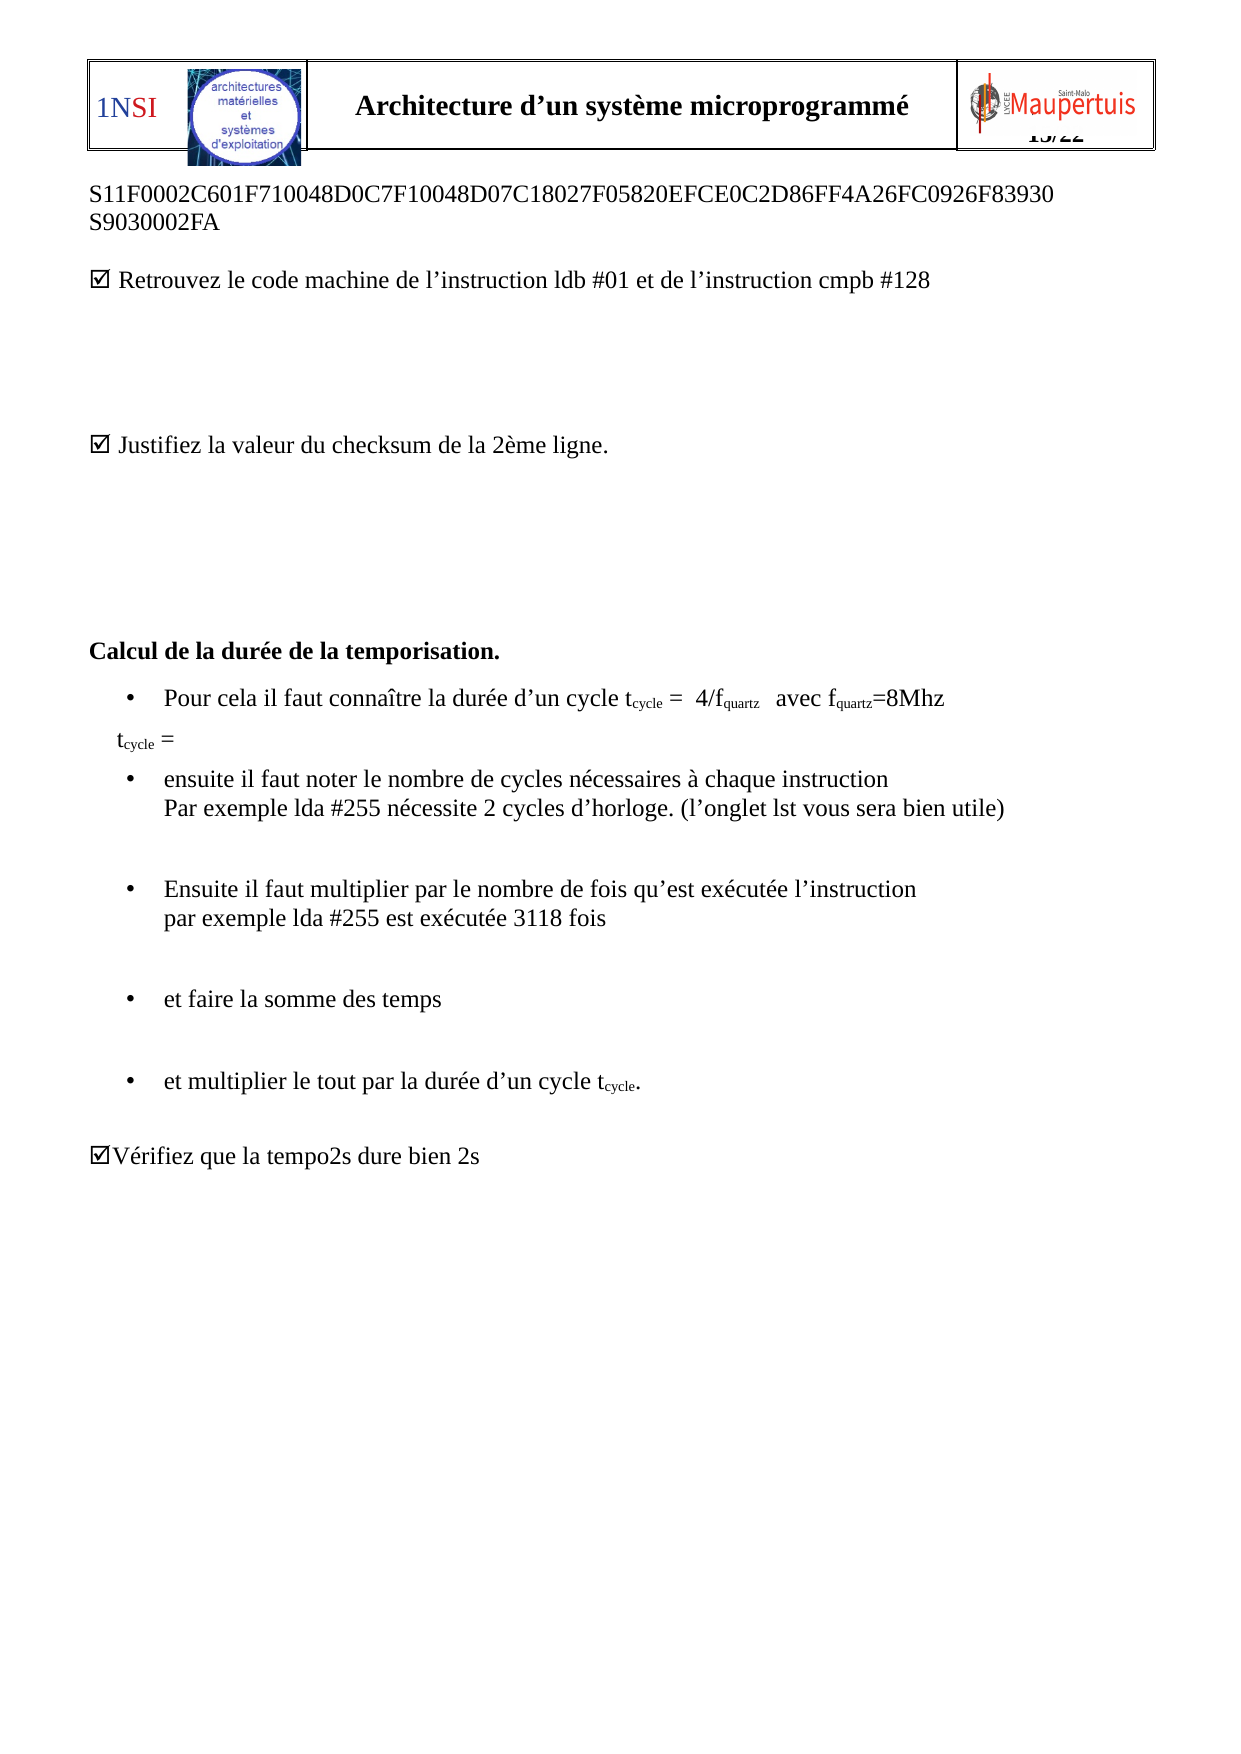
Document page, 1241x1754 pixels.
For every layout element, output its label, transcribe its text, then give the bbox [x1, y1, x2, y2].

text S9030002FA [88, 207, 1181, 236]
text tcycle = [88, 724, 1181, 753]
list ensuite il faut noter le nombre de cycles nécessaires à chaque instruction Par exemple lda #255 nécessite 2 cycles d’horloge. (l’onglet lst vous sera bien utile) [126, 764, 1181, 822]
list Pour cela il faut connaître la durée d’un cycle tcycle = 4/fquartz avec fquartz=8Mhz [126, 683, 1181, 712]
list Ensuite il faut multiplier par le nombre de fois qu’est exécutée l’instruction par exemple lda #255 est exécutée 3118 fois [126, 874, 1181, 932]
list et faire la somme des temps [126, 984, 1181, 1013]
text Calcul de la durée de la temporisation. [88, 636, 1181, 665]
list Retrouvez le code machine de l’instruction ldb #01 et de l’instruction cmpb #128 [88, 265, 1181, 294]
list et multiplier le tout par la durée d’un cycle tcycle. [126, 1066, 1181, 1094]
picture [187, 69, 302, 166]
text S11F0002C601F710048D0C7F10048D07C18027F05820EFCE0C2D86FF4A26FC0926F83930 [88, 179, 1181, 207]
list Justifiez la valeur du checksum de la 2ème ligne. [88, 430, 1181, 459]
picture [970, 70, 1137, 136]
list Vérifiez que la tempo2s dure bien 2s [88, 1141, 1181, 1170]
